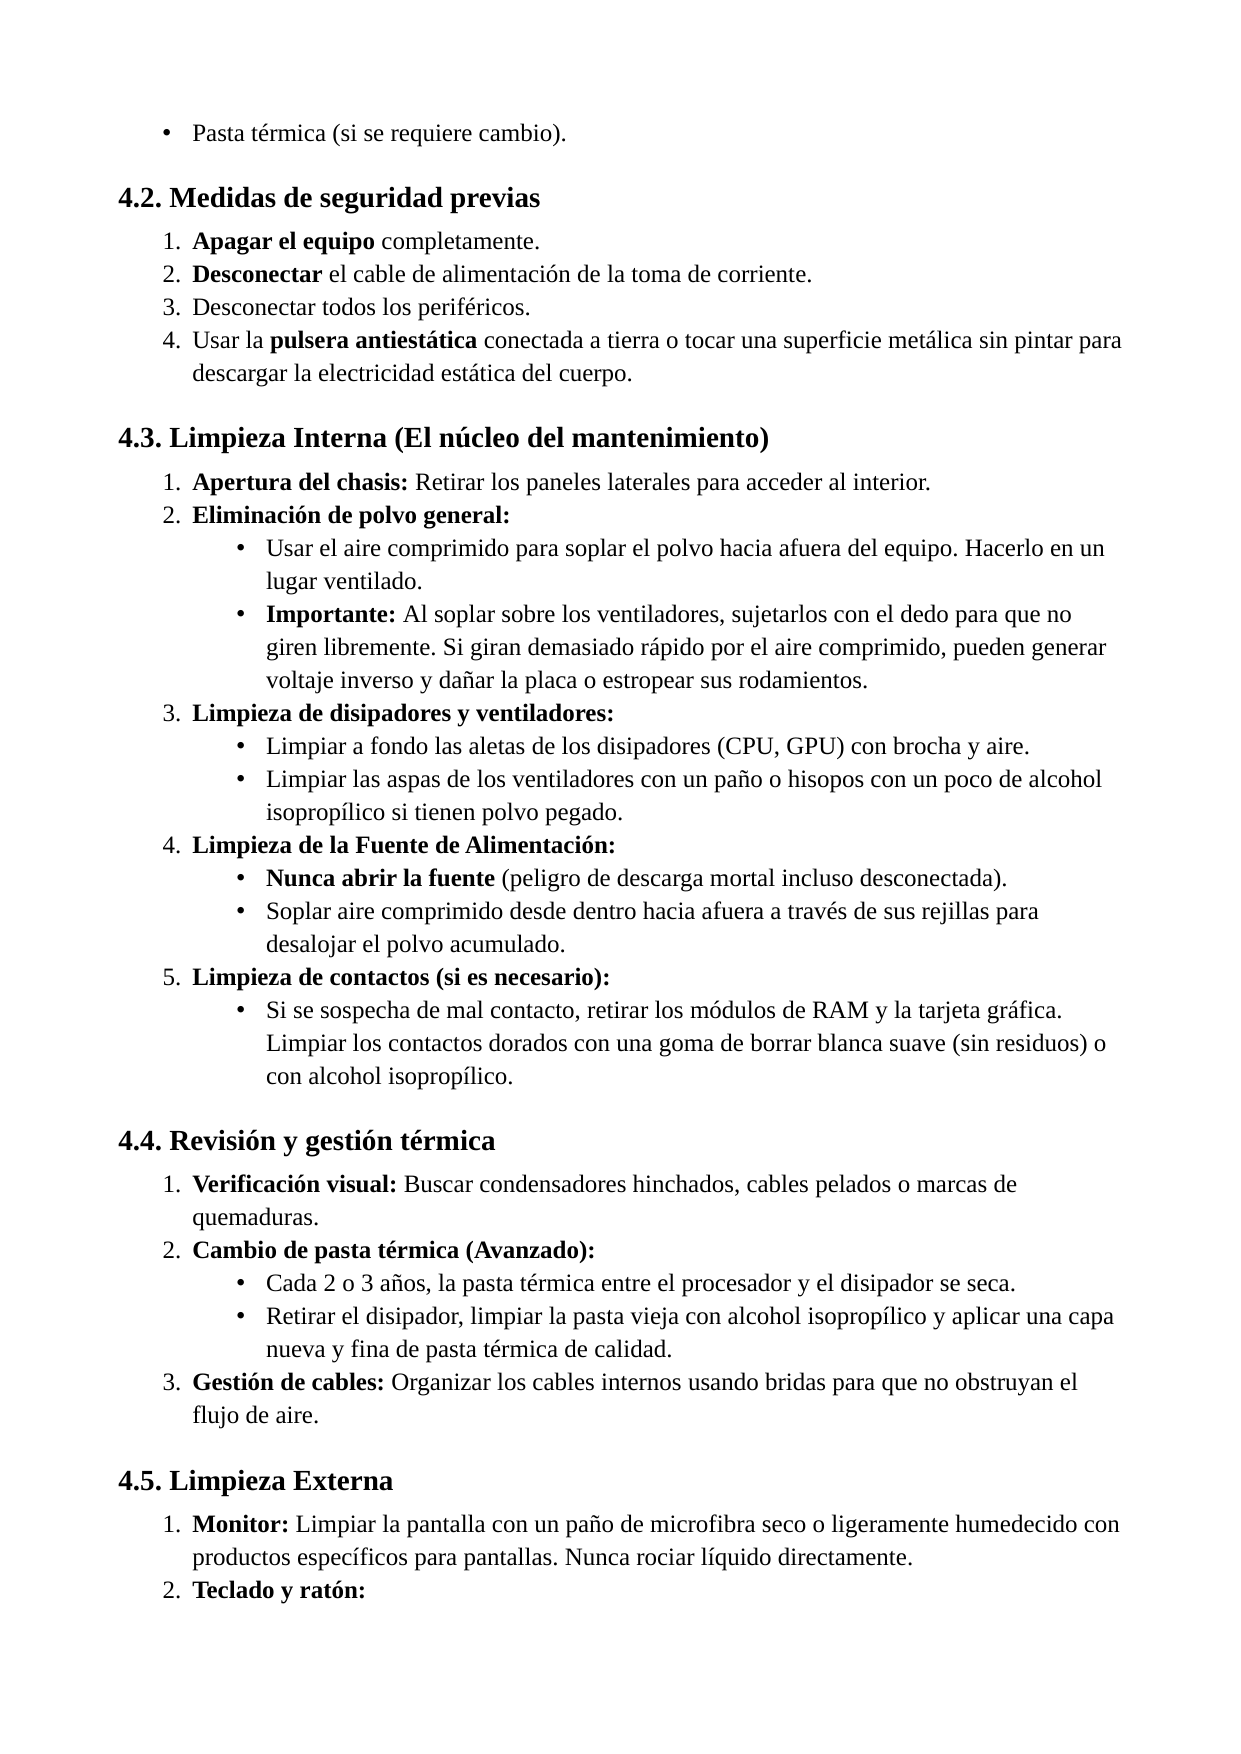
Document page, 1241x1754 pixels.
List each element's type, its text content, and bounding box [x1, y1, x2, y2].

list Soplar aire comprimido desde dentro hacia afuera a través de sus rejillas para desalojar el polvo acumulado. [236, 896, 1122, 958]
subtitle 4.3. Limpieza Interna (El núcleo del mantenimiento) [118, 421, 1122, 454]
list Monitor: Limpiar la pantalla con un paño de microfibra seco o ligeramente humedecido con productos específicos para pantallas. Nunca rociar líquido directamente. [162, 1509, 1122, 1570]
list Limpiar a fondo las aletas de los disipadores (CPU, GPU) con brocha y aire. [236, 731, 1122, 759]
list Apagar el equipo completamente. [162, 226, 1122, 255]
list Teclado y ratón: [162, 1575, 1122, 1603]
subtitle 4.2. Medidas de seguridad previas [118, 180, 1122, 214]
subtitle 4.4. Revisión y gestión térmica [118, 1123, 1122, 1157]
list Desconectar el cable de alimentación de la toma de corriente. [162, 259, 1122, 288]
list Eliminación de polvo general: [162, 500, 1122, 528]
list Si se sospecha de mal contacto, retirar los módulos de RAM y la tarjeta gráfica. Limpiar los contactos dorados con una goma de borrar blanca suave (sin residuos) o con alcohol isopropílico. [236, 995, 1122, 1090]
list Verificación visual: Buscar condensadores hinchados, cables pelados o marcas de quemaduras. [162, 1169, 1122, 1231]
list Limpiar las aspas de los ventiladores con un paño o hisopos con un poco de alcohol isopropílico si tienen polvo pegado. [236, 764, 1122, 826]
list Limpieza de la Fuente de Alimentación: [162, 830, 1122, 859]
list Retirar el disipador, limpiar la pasta vieja con alcohol isopropílico y aplicar una capa nueva y fina de pasta térmica de calidad. [236, 1301, 1122, 1363]
list Apertura del chasis: Retirar los paneles laterales para acceder al interior. [162, 467, 1122, 495]
list Limpieza de contactos (si es necesario): [162, 962, 1122, 991]
list Cada 2 o 3 años, la pasta térmica entre el procesador y el disipador se seca. [236, 1268, 1122, 1297]
list Desconectar todos los periféricos. [162, 292, 1122, 321]
subtitle 4.5. Limpieza Externa [118, 1463, 1122, 1496]
list Importante: Al soplar sobre los ventiladores, sujetarlos con el dedo para que no giren libremente. Si giran demasiado rápido por el aire comprimido, pueden generar voltaje inverso y dañar la placa o estropear sus rodamientos. [236, 599, 1122, 693]
list Limpieza de disipadores y ventiladores: [162, 698, 1122, 727]
list Usar el aire comprimido para soplar el polvo hacia afuera del equipo. Hacerlo en un lugar ventilado. [236, 533, 1122, 594]
list Gestión de cables: Organizar los cables internos usando bridas para que no obstruyan el flujo de aire. [162, 1367, 1122, 1429]
list Nunca abrir la fuente (peligro de descarga mortal incluso desconectada). [236, 863, 1122, 892]
list Pasta térmica (si se requiere cambio). [162, 118, 1122, 147]
list Usar la pulsera antiestática conectada a tierra o tocar una superficie metálica sin pintar para descargar la electricidad estática del cuerpo. [162, 325, 1122, 387]
list Cambio de pasta térmica (Avanzado): [162, 1235, 1122, 1264]
